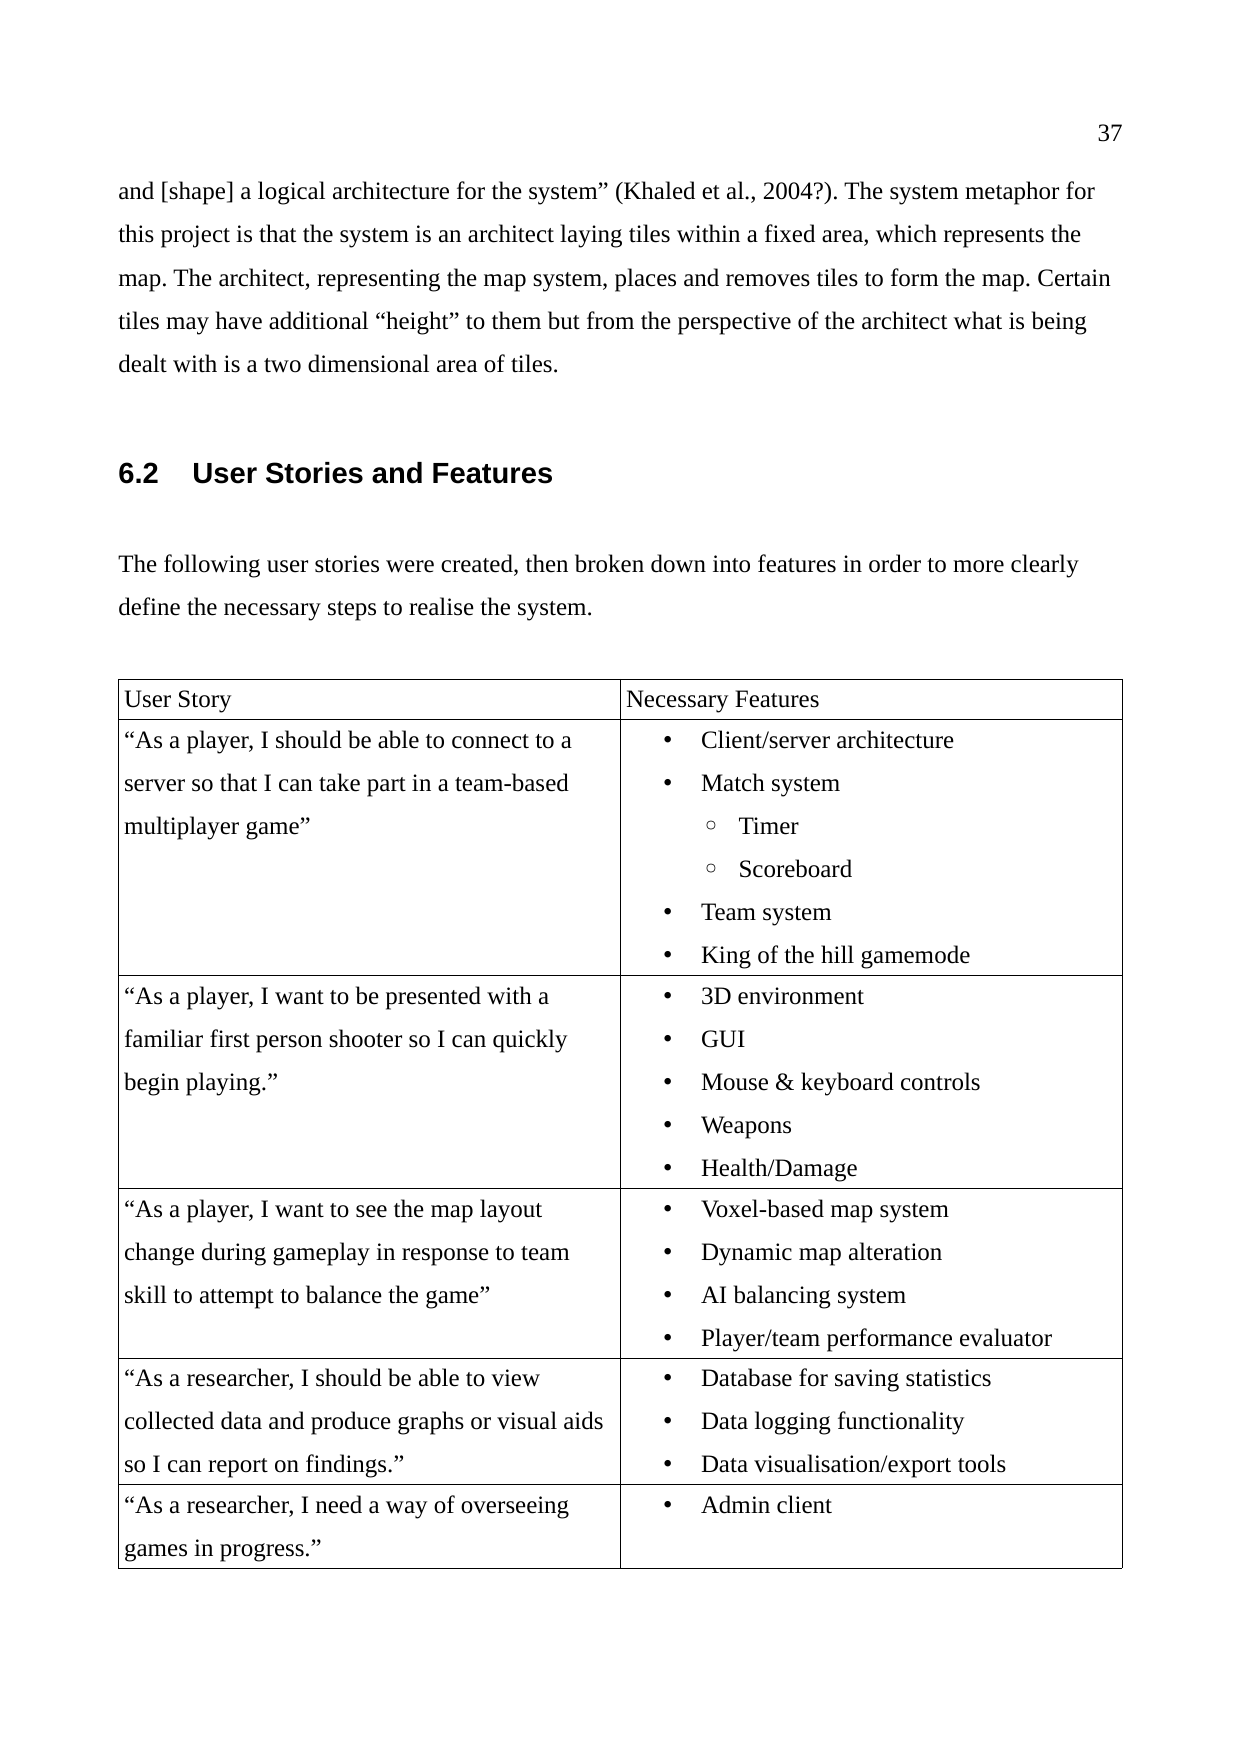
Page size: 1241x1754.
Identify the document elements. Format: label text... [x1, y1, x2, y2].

table_cell Database for saving statistics Data logging functionality Data visualisation/export tools [621, 1359, 1122, 1484]
table_cell “As a player, I should be able to connect to a server so that I can take part in a team-based multiplayer game” [119, 720, 620, 975]
table_cell Client/server architecture Match system Timer Scoreboard Team system King of the hill gamemode [621, 720, 1122, 975]
table_cell “As a player, I want to see the map layout change during gameplay in response to team skill to attempt to balance the game” [119, 1189, 620, 1357]
table_cell 3D environment GUI Mouse & keyboard controls Weapons Health/Damage [621, 976, 1122, 1188]
text and [shape] a logical architecture for the system” (Khaled et al., 2004?). The system metaphor for this project is that the system is an architect laying tiles within a fixed area, which represents the map. The architect, representing the map system, places and removes tiles to form the map. Certain tiles may have additional “height” to them but from the perspective of the architect what is being dealt with is a two dimensional area of tiles. [118, 176, 1122, 378]
table_cell Admin client [621, 1485, 1122, 1567]
table_cell “As a player, I want to be presented with a familiar first person shooter so I can quickly begin playing.” [119, 976, 620, 1188]
table_cell “As a researcher, I should be able to view collected data and produce graphs or visual aids so I can report on findings.” [119, 1359, 620, 1484]
table_cell “As a researcher, I need a way of overseeing games in progress.” [119, 1485, 620, 1567]
table_header Necessary Features [621, 680, 1122, 719]
text The following user stories were created, then broken down into features in order to more clearly define the necessary steps to realise the system. [118, 549, 1122, 621]
table_header User Story [119, 680, 620, 719]
table_cell Voxel-based map system Dynamic map alteration AI balancing system Player/team performance evaluator [621, 1189, 1122, 1357]
subtitle User Stories and Features [118, 456, 1122, 489]
